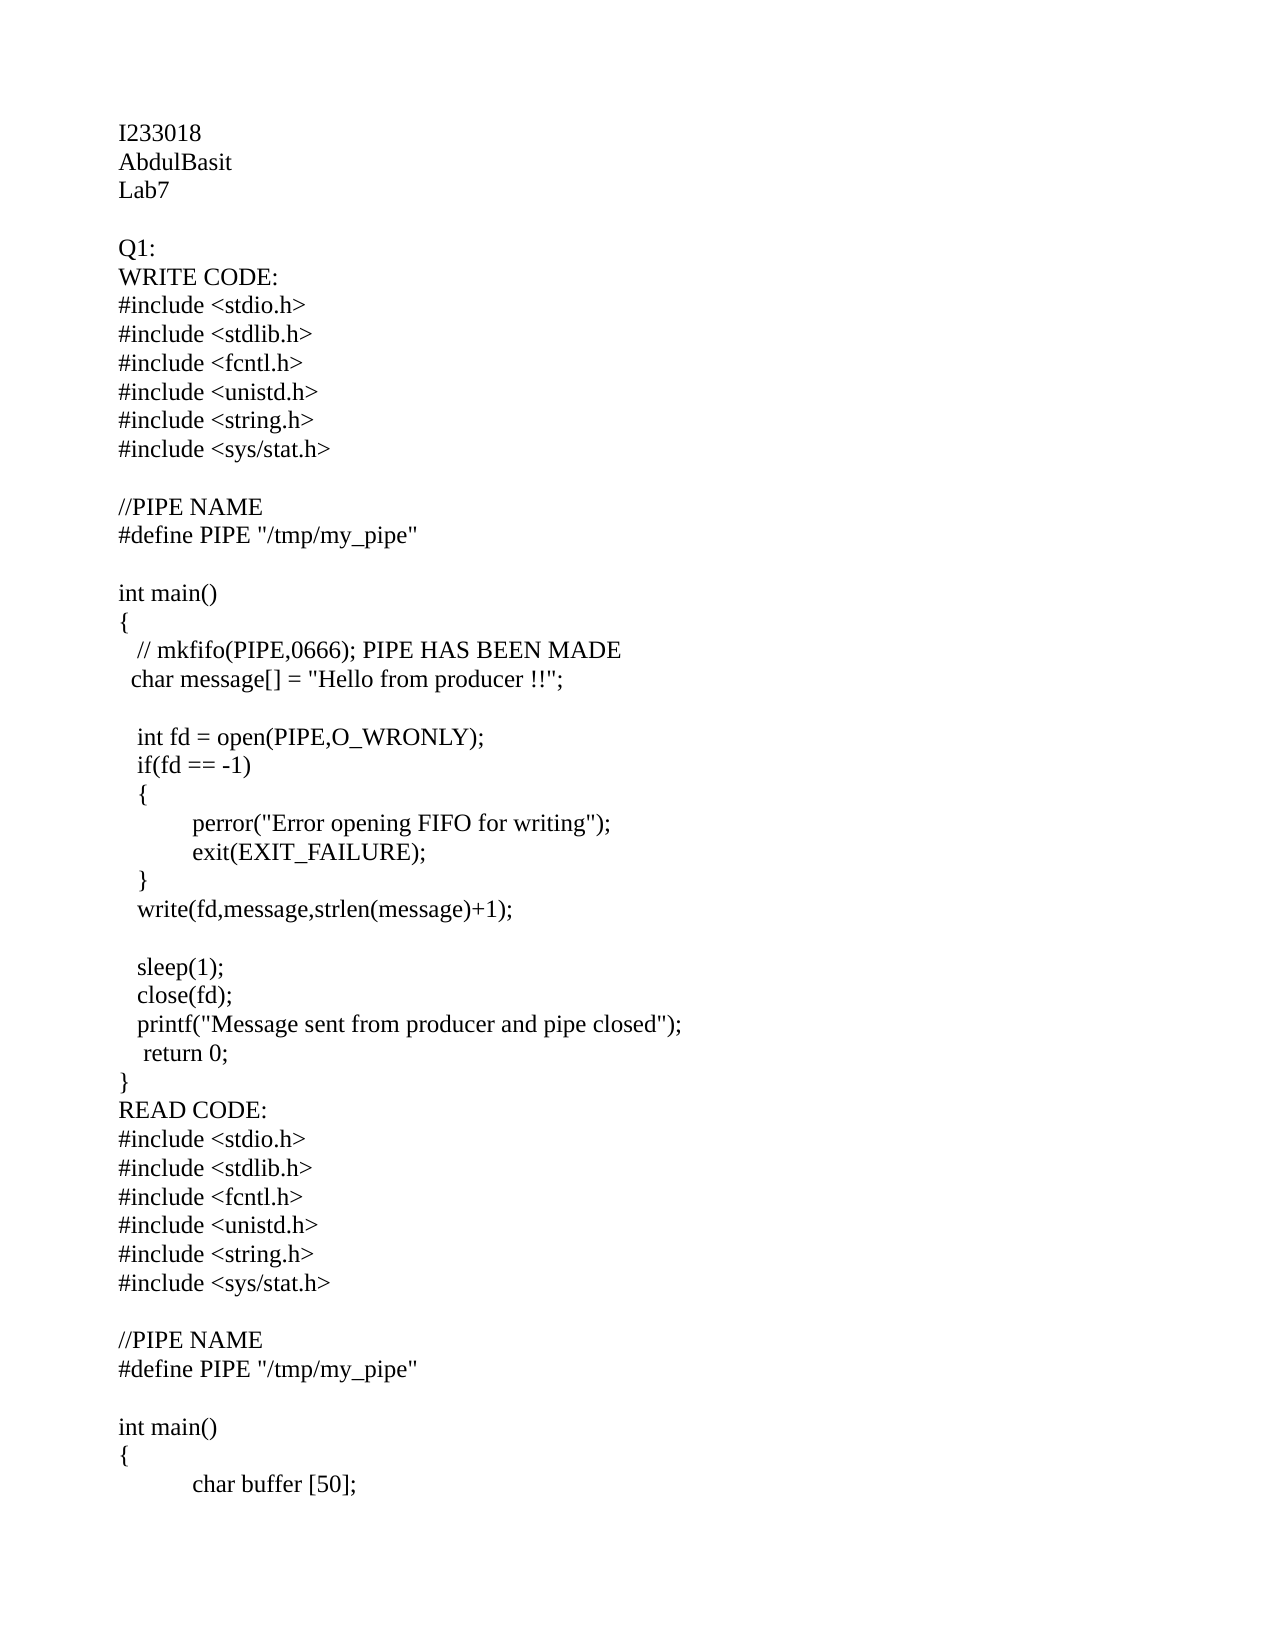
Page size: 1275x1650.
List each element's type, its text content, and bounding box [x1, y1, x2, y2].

text int main() [118, 578, 1157, 607]
text WRITE CODE: [118, 262, 1157, 291]
text exit(EXIT_FAILURE); [118, 837, 1157, 866]
text #include <stdio.h> [118, 291, 1157, 319]
text return 0; [118, 1038, 1157, 1067]
text int fd = open(PIPE,O_WRONLY); [118, 722, 1157, 751]
text #define PIPE "/tmp/my_pipe" [118, 521, 1157, 549]
text #include <unistd.h> [118, 1211, 1157, 1239]
text //PIPE NAME [118, 1326, 1157, 1354]
text #include <string.h> [118, 1239, 1157, 1268]
text #include <sys/stat.h> [118, 434, 1157, 463]
text { [118, 1441, 1157, 1469]
text // mkfifo(PIPE,0666); PIPE HAS BEEN MADE [118, 636, 1157, 664]
text printf("Message sent from producer and pipe closed"); [118, 1009, 1157, 1038]
text #include <string.h> [118, 406, 1157, 434]
text char message[] = "Hello from producer !!"; [118, 664, 1157, 693]
text #include <stdlib.h> [118, 1153, 1157, 1182]
text #include <sys/stat.h> [118, 1268, 1157, 1297]
text int main() [118, 1412, 1157, 1441]
text { [118, 779, 1157, 808]
text READ CODE: [118, 1096, 1157, 1124]
text AbdulBasit Lab7 [118, 147, 1157, 204]
text I233018 [118, 118, 1157, 147]
text Q1: [118, 233, 1157, 262]
text #include <unistd.h> [118, 377, 1157, 406]
text #include <fcntl.h> [118, 348, 1157, 377]
text #include <fcntl.h> [118, 1182, 1157, 1211]
text perror("Error opening FIFO for writing"); [118, 808, 1157, 837]
text } [118, 1067, 1157, 1096]
text char buffer [50]; [118, 1469, 1157, 1498]
text if(fd == -1) [118, 751, 1157, 779]
text { [118, 607, 1157, 636]
text } [118, 866, 1157, 894]
text write(fd,message,strlen(message)+1); [118, 894, 1157, 923]
text #include <stdio.h> [118, 1124, 1157, 1153]
text #define PIPE "/tmp/my_pipe" [118, 1354, 1157, 1383]
text close(fd); [118, 981, 1157, 1009]
text #include <stdlib.h> [118, 319, 1157, 348]
text sleep(1); [118, 952, 1157, 981]
text //PIPE NAME [118, 492, 1157, 521]
